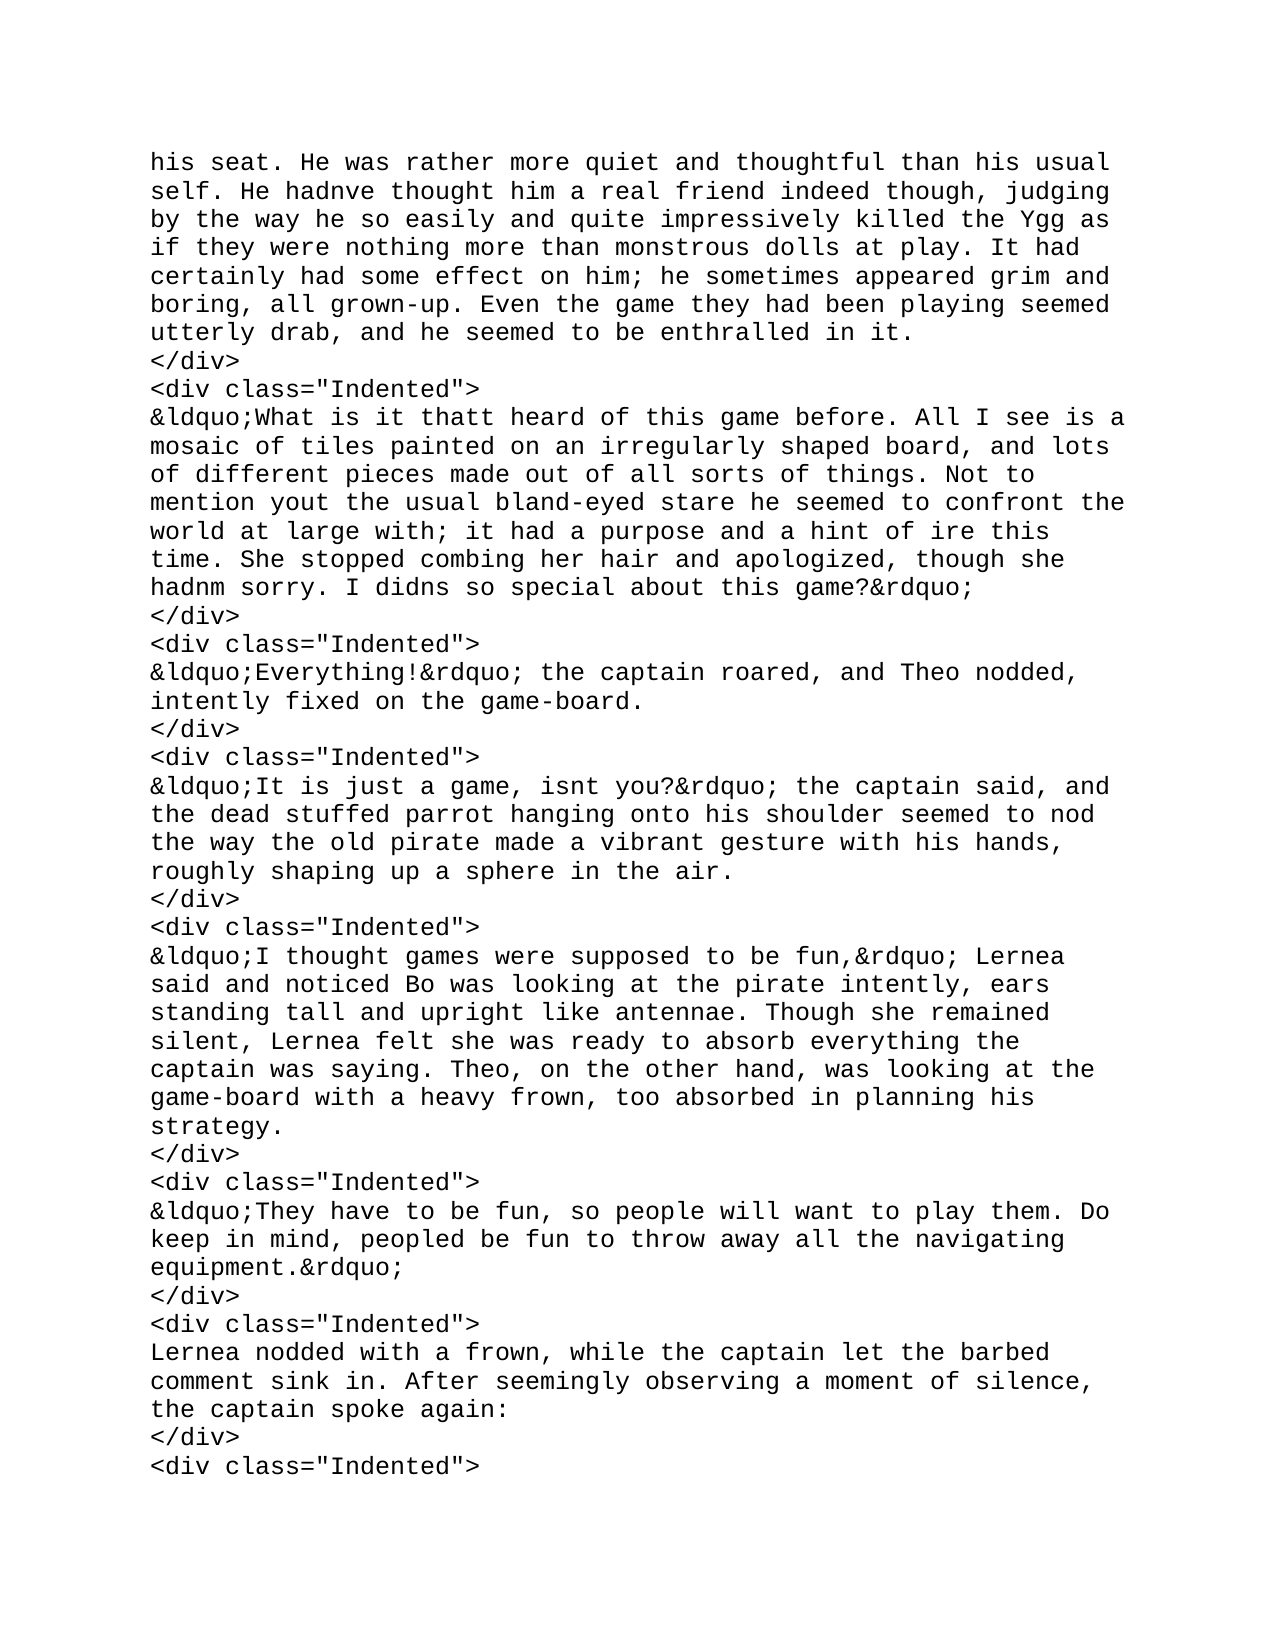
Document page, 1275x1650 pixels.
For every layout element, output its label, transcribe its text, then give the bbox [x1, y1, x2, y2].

text &ldquo;They have to be fun, so people will want to play them. Do keep in mind, peopled be fun to throw away all the navigating equipment.&rdquo; [150, 1198, 1125, 1283]
text </div> [150, 603, 1125, 632]
text </div> [150, 1283, 1125, 1312]
text </div> [150, 1425, 1125, 1453]
text </div> [150, 1142, 1125, 1170]
text </div> [150, 348, 1125, 377]
text <div class="Indented"> [150, 632, 1125, 660]
text </div> [150, 887, 1125, 915]
text <div class="Indented"> [150, 377, 1125, 405]
text &ldquo;I thought games were supposed to be fun,&rdquo; Lernea said and noticed Bo was looking at the pirate intently, ears standing tall and upright like antennae. Though she remained silent, Lernea felt she was ready to absorb everything the captain was saying. Theo, on the other hand, was looking at the game-board with a heavy frown, too absorbed in planning his strategy. [150, 943, 1125, 1142]
text &ldquo;What is it thatt heard of this game before. All I see is a mosaic of tiles painted on an irregularly shaped board, and lots of different pieces made out of all sorts of things. Not to mention yout the usual bland-eyed stare he seemed to confront the world at large with; it had a purpose and a hint of ire this time. She stopped combing her hair and apologized, though she hadnm sorry. I didns so special about this game?&rdquo; [150, 405, 1125, 603]
text Lernea nodded with a frown, while the captain let the barbed comment sink in. After seemingly observing a moment of silence, the captain spoke again: [150, 1340, 1125, 1425]
text <div class="Indented"> [150, 1170, 1125, 1198]
text <div class="Indented"> [150, 1312, 1125, 1340]
text </div> [150, 717, 1125, 745]
text &ldquo;It is just a game, isnt you?&rdquo; the captain said, and the dead stuffed parrot hanging onto his shoulder seemed to nod the way the old pirate made a vibrant gesture with his hands, roughly shaping up a sphere in the air. [150, 773, 1125, 887]
text <div class="Indented"> [150, 915, 1125, 943]
text <div class="Indented"> [150, 745, 1125, 773]
text his seat. He was rather more quiet and thoughtful than his usual self. He hadnve thought him a real friend indeed though, judging by the way he so easily and quite impressively killed the Ygg as if they were nothing more than monstrous dolls at play. It had certainly had some effect on him; he sometimes appeared grim and boring, all grown-up. Even the game they had been playing seemed utterly drab, and he seemed to be enthralled in it. [150, 150, 1125, 348]
text &ldquo;Everything!&rdquo; the captain roared, and Theo nodded, intently fixed on the game-board. [150, 660, 1125, 717]
text <div class="Indented"> [150, 1453, 1125, 1482]
